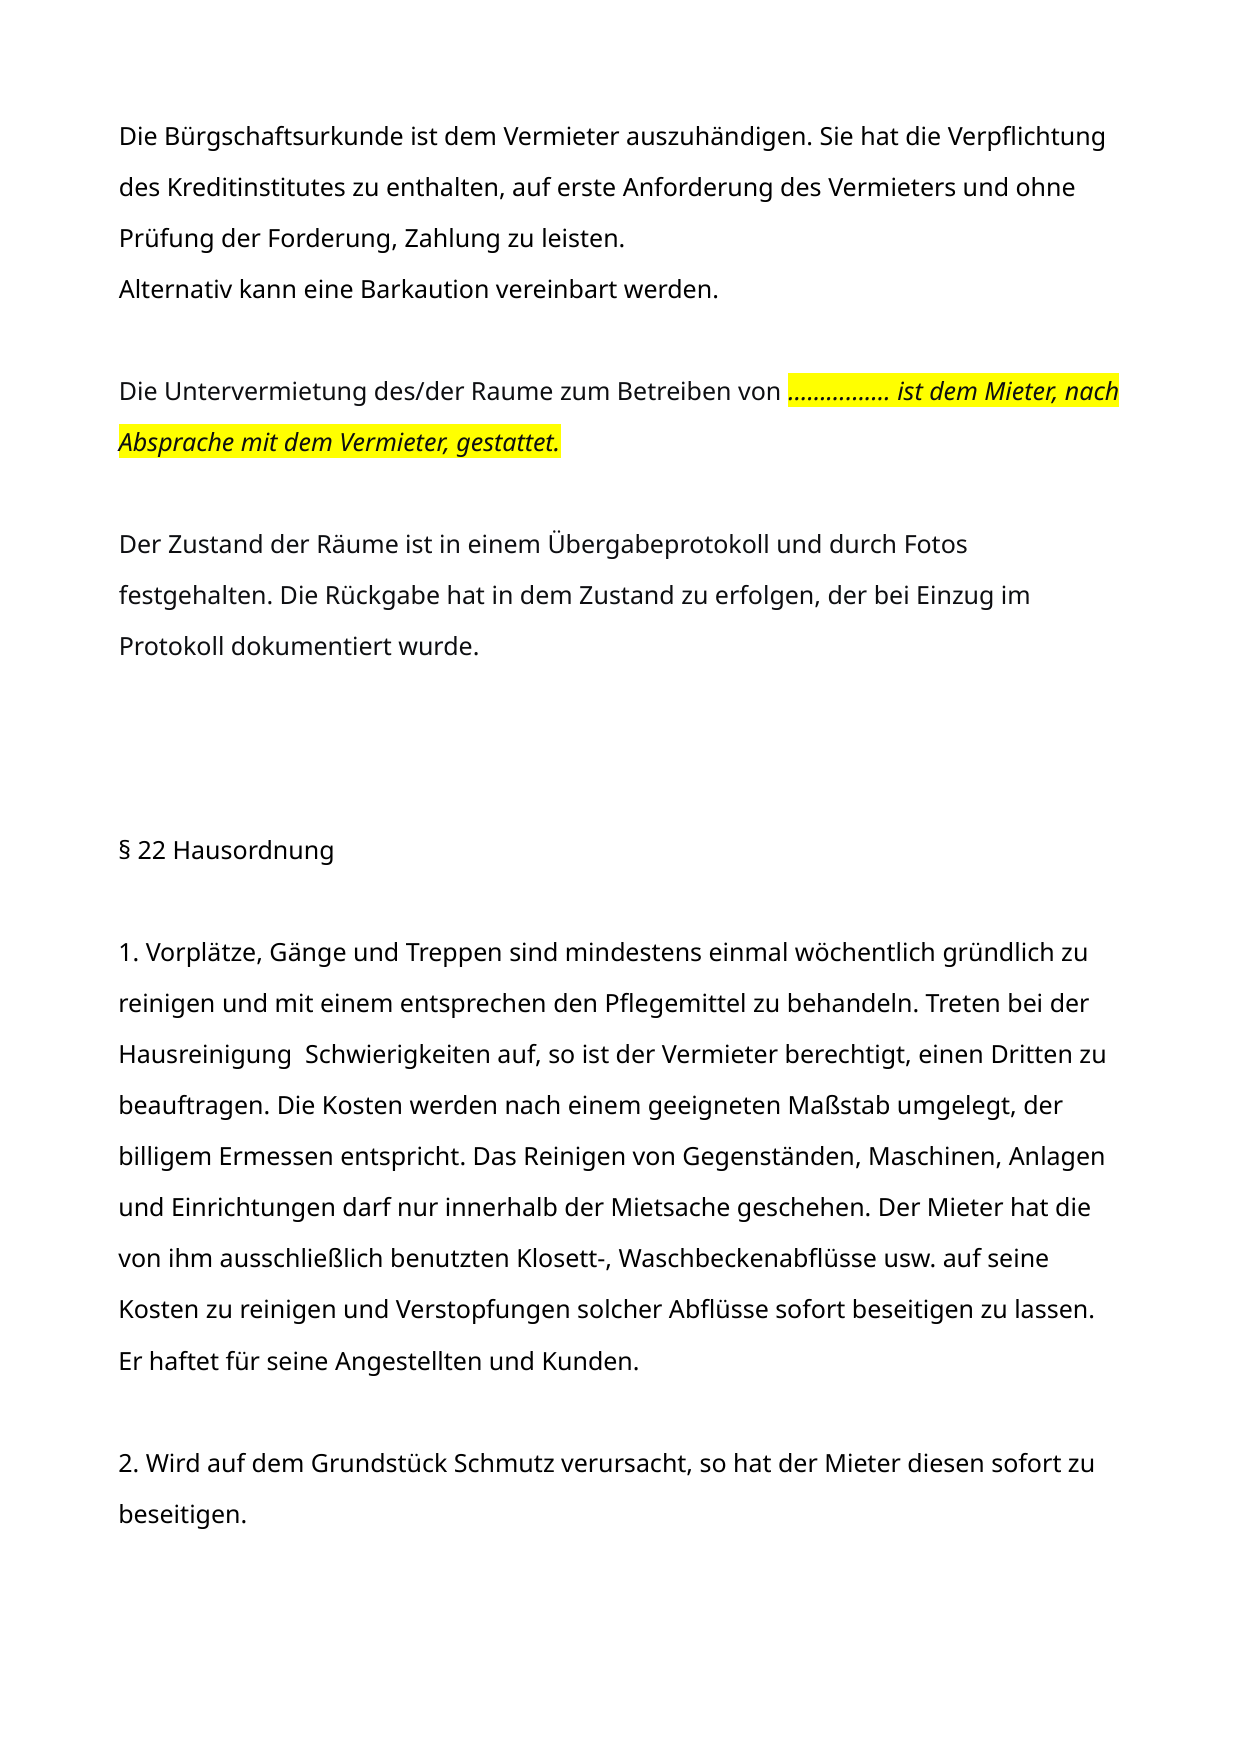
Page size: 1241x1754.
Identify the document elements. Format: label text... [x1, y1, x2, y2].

text Die Untervermietung des/der Raume zum Betreiben von ……………. ist dem Mieter, nach Absprache mit dem Vermieter, gestattet. [119, 373, 1122, 458]
text 1. Vorplätze, Gänge und Treppen sind mindestens einmal wöchentlich gründlich zu reinigen und mit einem entsprechen den Pflegemittel zu behandeln. Treten bei der Hausreinigung Schwierigkeiten auf, so ist der Vermieter berechtigt, einen Dritten zu beauftragen. Die Kosten werden nach einem geeigneten Maßstab umgelegt, der billigem Ermessen entspricht. Das Reinigen von Gegenständen, Maschinen, Anlagen und Einrichtungen darf nur innerhalb der Mietsache geschehen. Der Mieter hat die von ihm ausschließlich benutzten Klosett-, Waschbeckenabflüsse usw. auf seine Kosten zu reinigen und Verstopfungen solcher Abflüsse sofort beseitigen zu lassen. Er haftet für seine Angestellten und Kunden. [118, 935, 1122, 1377]
text Alternativ kann eine Barkaution vereinbart werden. [119, 271, 1122, 305]
text Der Zustand der Räume ist in einem Übergabeprotokoll und durch Fotos festgehalten. Die Rückgabe hat in dem Zustand zu erfolgen, der bei Einzug im Protokoll dokumentiert wurde. [119, 526, 1122, 663]
text Die Bürgschaftsurkunde ist dem Vermieter auszuhändigen. Sie hat die Verpflichtung des Kreditinstitutes zu enthalten, auf erste Anforderung des Vermieters und ohne Prüfung der Forderung, Zahlung zu leisten. [119, 118, 1122, 254]
text 2. Wird auf dem Grundstück Schmutz verursacht, so hat der Mieter diesen sofort zu beseitigen. [118, 1445, 1122, 1530]
text § 22 Hausordnung [118, 833, 1122, 867]
